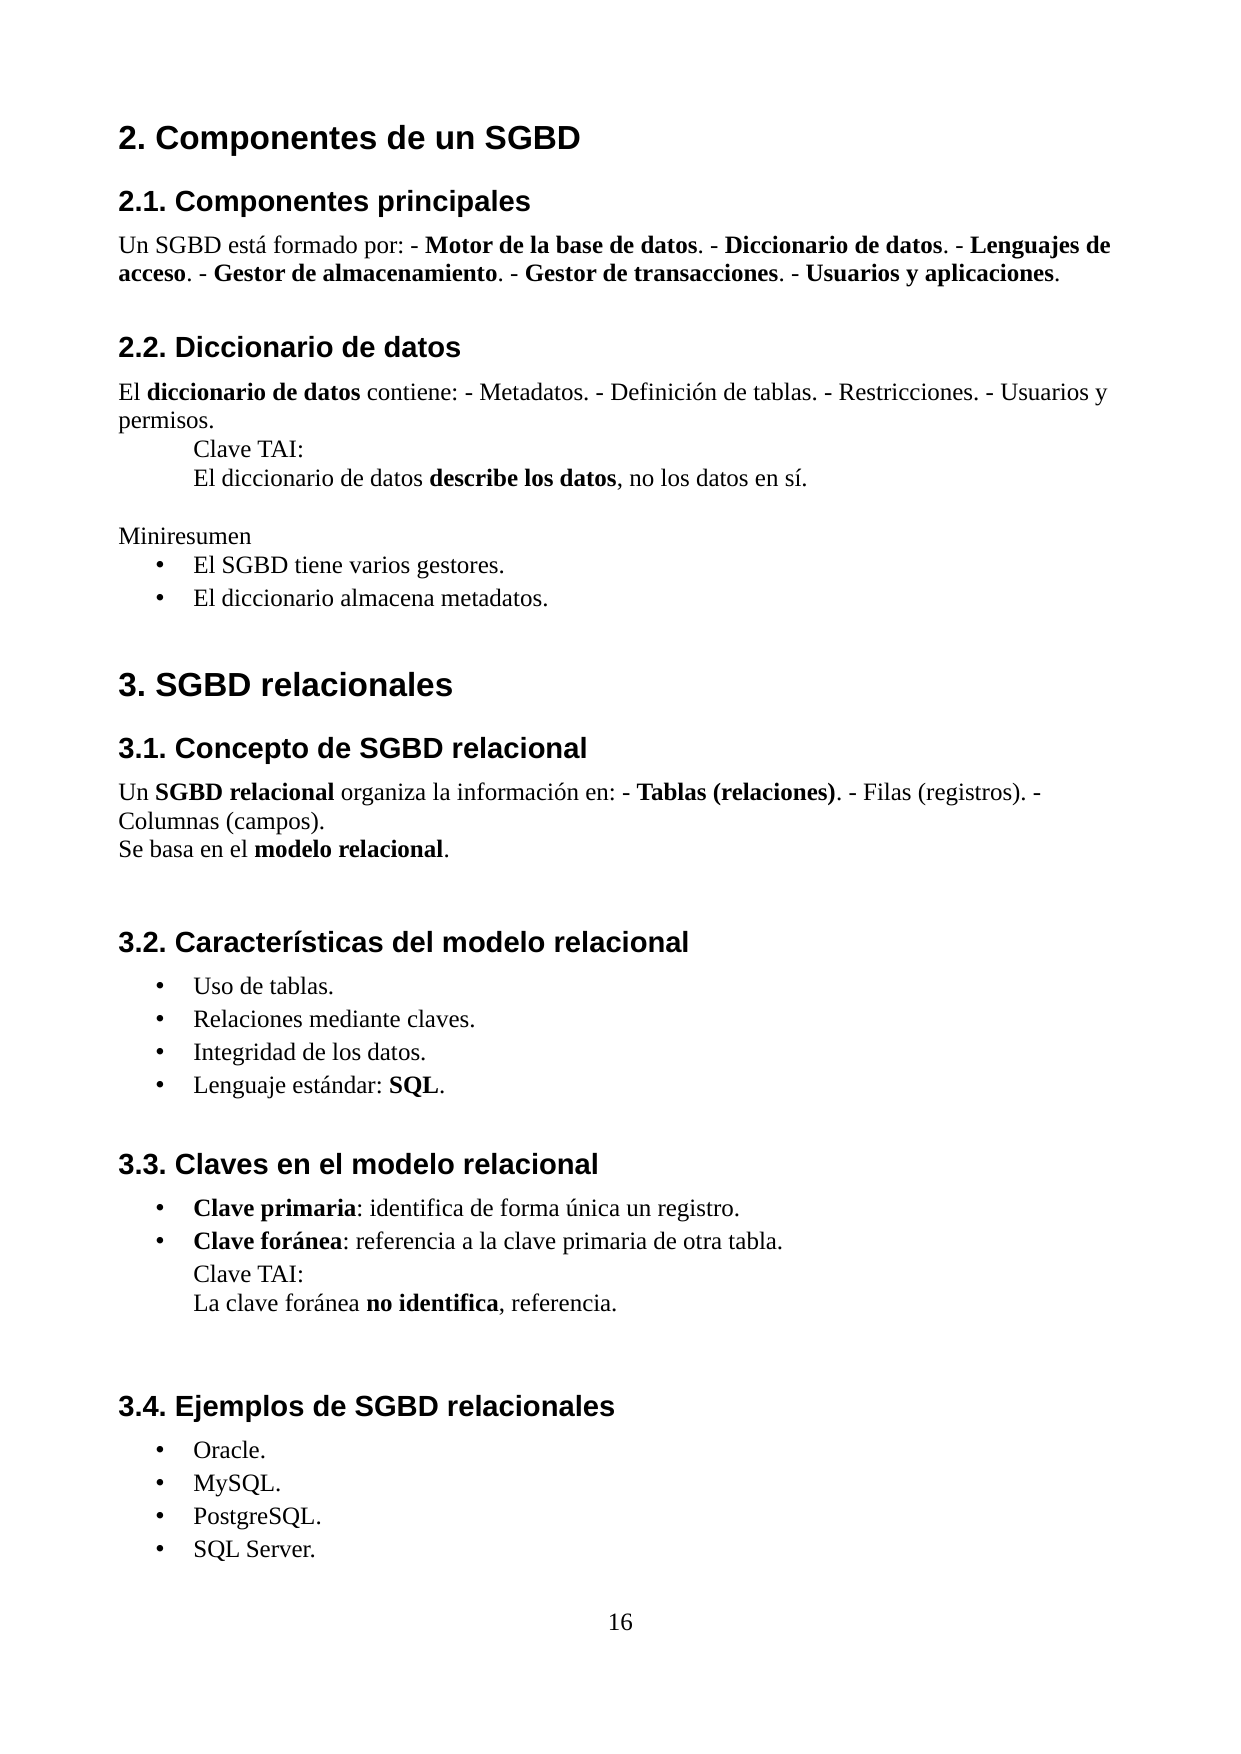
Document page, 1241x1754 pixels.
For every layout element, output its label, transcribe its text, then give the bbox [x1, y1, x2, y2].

text Un SGBD relacional organiza la información en: - Tablas (relaciones). - Filas (registros). - Columnas (campos). [118, 777, 1122, 834]
subtitle 3.4. Ejemplos de SGBD relacionales [118, 1389, 1122, 1423]
list Integridad de los datos. [156, 1037, 1122, 1066]
text El diccionario de datos contiene: - Metadatos. - Definición de tablas. - Restricciones. - Usuarios y permisos. [118, 377, 1122, 434]
list Lenguaje estándar: SQL. [156, 1071, 1122, 1099]
subtitle 2. Componentes de un SGBD [118, 118, 1122, 157]
list Relaciones mediante claves. [156, 1004, 1122, 1033]
list SQL Server. [156, 1534, 1122, 1563]
list El SGBD tiene varios gestores. [156, 550, 1122, 578]
subtitle 3.1. Concepto de SGBD relacional [118, 731, 1122, 764]
text Clave TAI: El diccionario de datos describe los datos, no los datos en sí. [193, 434, 1122, 492]
subtitle Miniresumen [118, 521, 1122, 550]
list Oracle. [156, 1435, 1122, 1464]
list Clave foránea: referencia a la clave primaria de otra tabla. [156, 1226, 1122, 1255]
text Un SGBD está formado por: - Motor de la base de datos. - Diccionario de datos. - Lenguajes de acceso. - Gestor de almacenamiento. - Gestor de transacciones. - Usuarios y aplicaciones. [118, 230, 1122, 287]
list MySQL. [156, 1468, 1122, 1497]
subtitle 3.3. Claves en el modelo relacional [118, 1147, 1122, 1180]
text Clave TAI: La clave foránea no identifica, referencia. [193, 1259, 1122, 1316]
list PostgreSQL. [156, 1501, 1122, 1530]
subtitle 2.1. Componentes principales [118, 184, 1122, 217]
list Uso de tablas. [156, 971, 1122, 1000]
subtitle 3.2. Características del modelo relacional [118, 925, 1122, 959]
subtitle 2.2. Diccionario de datos [118, 331, 1122, 364]
subtitle 3. SGBD relacionales [118, 665, 1122, 704]
list El diccionario almacena metadatos. [156, 583, 1122, 612]
text Se basa en el modelo relacional. [118, 834, 1122, 863]
list Clave primaria: identifica de forma única un registro. [156, 1193, 1122, 1222]
